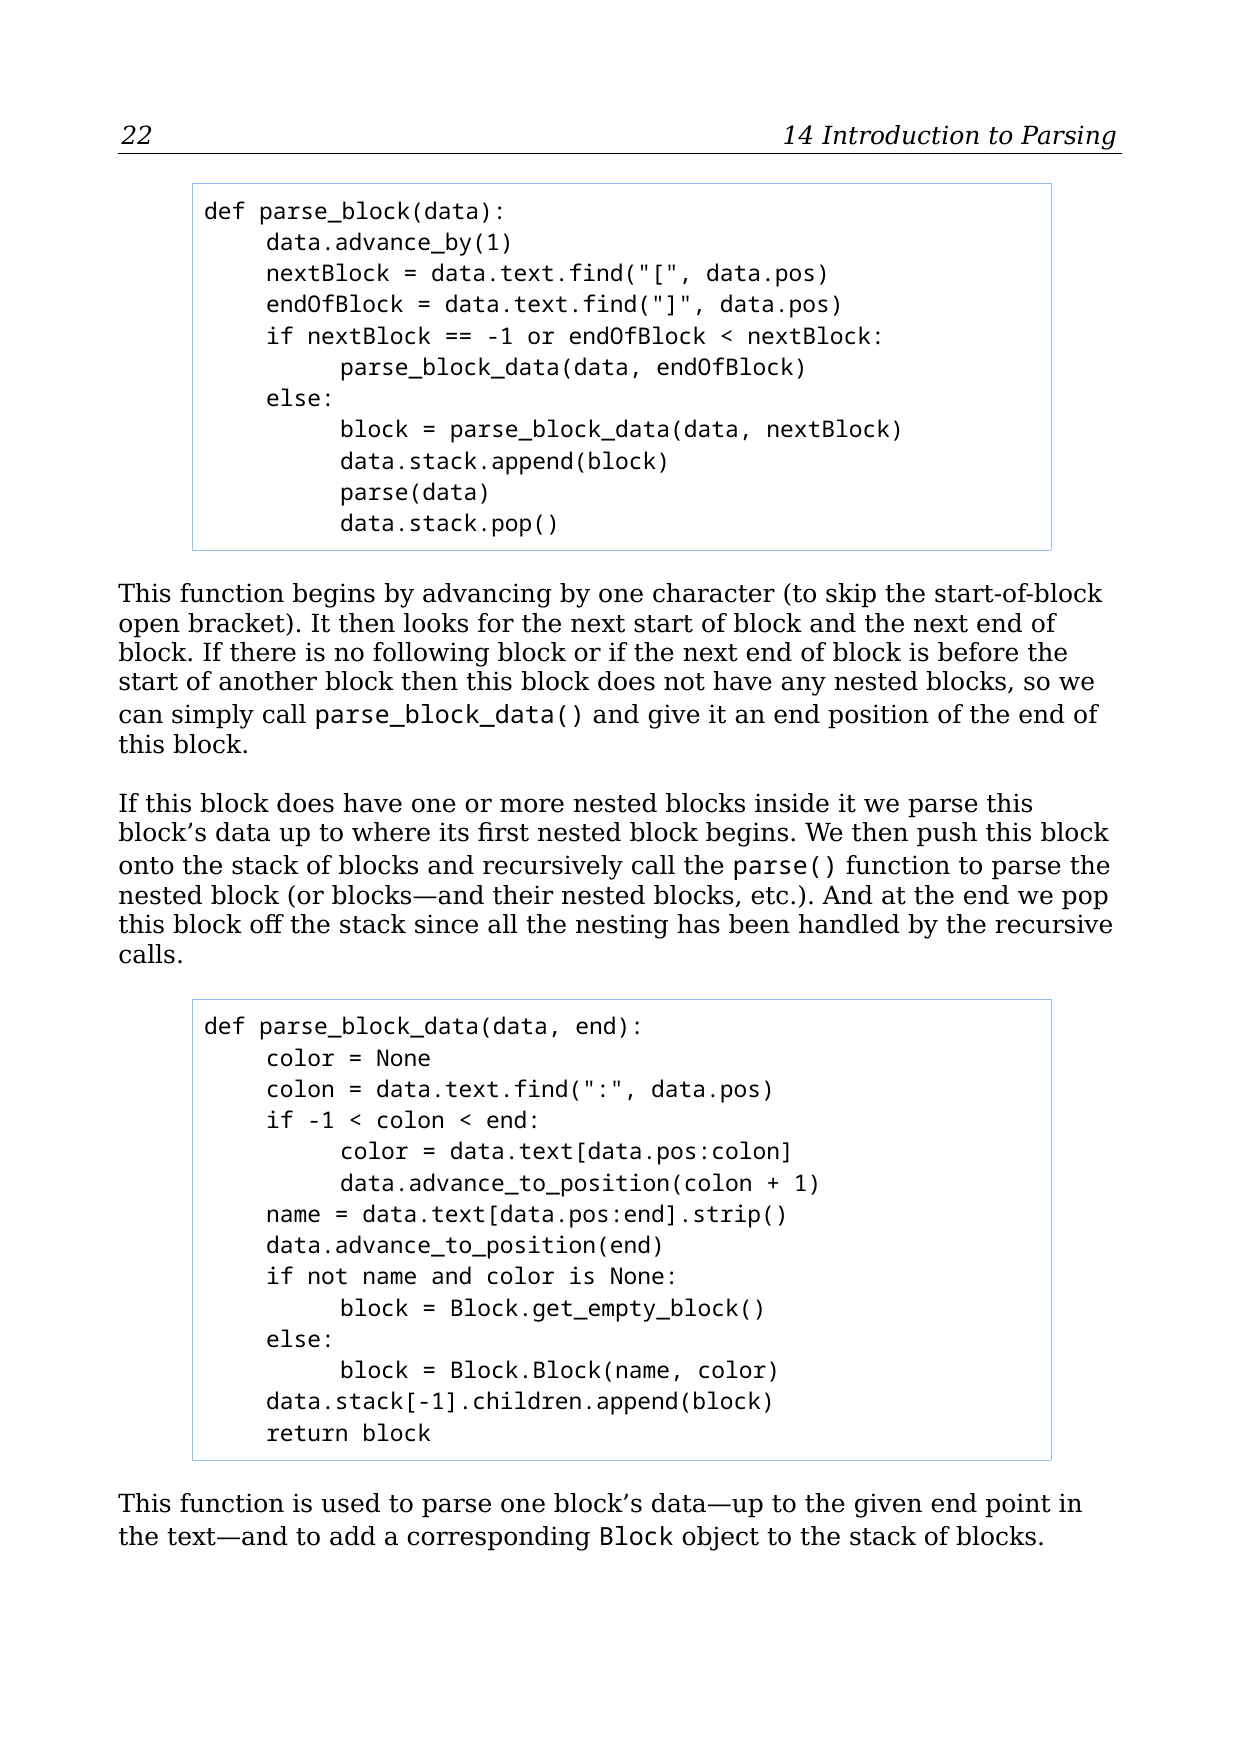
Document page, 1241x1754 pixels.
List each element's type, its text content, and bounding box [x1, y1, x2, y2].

text endOfBlock = data.text.find("]", data.pos) [193, 276, 1051, 308]
text name = data.text[data.pos:end].strip() [193, 1186, 1051, 1217]
text If this block does have one or more nested blocks inside it we parse this block’s data up to where its first nested block begins. We then push this block onto the stack of blocks and recursively call the parse() function to parse the nested block (or blocks—and their nested blocks, etc.). And at the end we pop this block off the stack since all the nesting has been handled by the recursive calls. [118, 789, 1122, 969]
text def parse_block_data(data, end): [193, 1000, 1051, 1030]
text data.stack.pop() [193, 495, 1051, 550]
text color = None [193, 1030, 1051, 1061]
text block = Block.Block(name, color) [193, 1342, 1051, 1373]
text data.advance_by(1) [193, 214, 1051, 245]
text colon = data.text.find(":", data.pos) [193, 1061, 1051, 1092]
text parse_block_data(data, endOfBlock) [193, 339, 1051, 370]
text block = Block.get_empty_block() [193, 1280, 1051, 1311]
text color = data.text[data.pos:colon] [193, 1123, 1051, 1155]
text data.stack[-1].children.append(block) [193, 1373, 1051, 1405]
text if not name and color is None: [193, 1248, 1051, 1280]
text return block [193, 1405, 1051, 1460]
text else: [193, 370, 1051, 401]
text data.advance_to_position(colon + 1) [193, 1155, 1051, 1186]
text def parse_block(data): [193, 184, 1051, 214]
text This function begins by advancing by one character (to skip the start-of-block open bracket). It then looks for the next start of block and the next end of block. If there is no following block or if the next end of block is before the start of another block then this block does not have any nested blocks, so we can simply call parse_block_data() and give it an end position of the end of this block. [118, 580, 1122, 759]
text This function is used to parse one block’s data—up to the given end point in the text—and to add a corresponding Block object to the stack of blocks. [118, 1489, 1122, 1552]
text data.advance_to_position(end) [193, 1217, 1051, 1248]
text if -1 < colon < end: [193, 1092, 1051, 1123]
text block = parse_block_data(data, nextBlock) [193, 401, 1051, 433]
text parse(data) [193, 464, 1051, 495]
text nextBlock = data.text.find("[", data.pos) [193, 245, 1051, 276]
text data.stack.append(block) [193, 433, 1051, 464]
text if nextBlock == -1 or endOfBlock < nextBlock: [193, 308, 1051, 339]
text else: [193, 1311, 1051, 1342]
